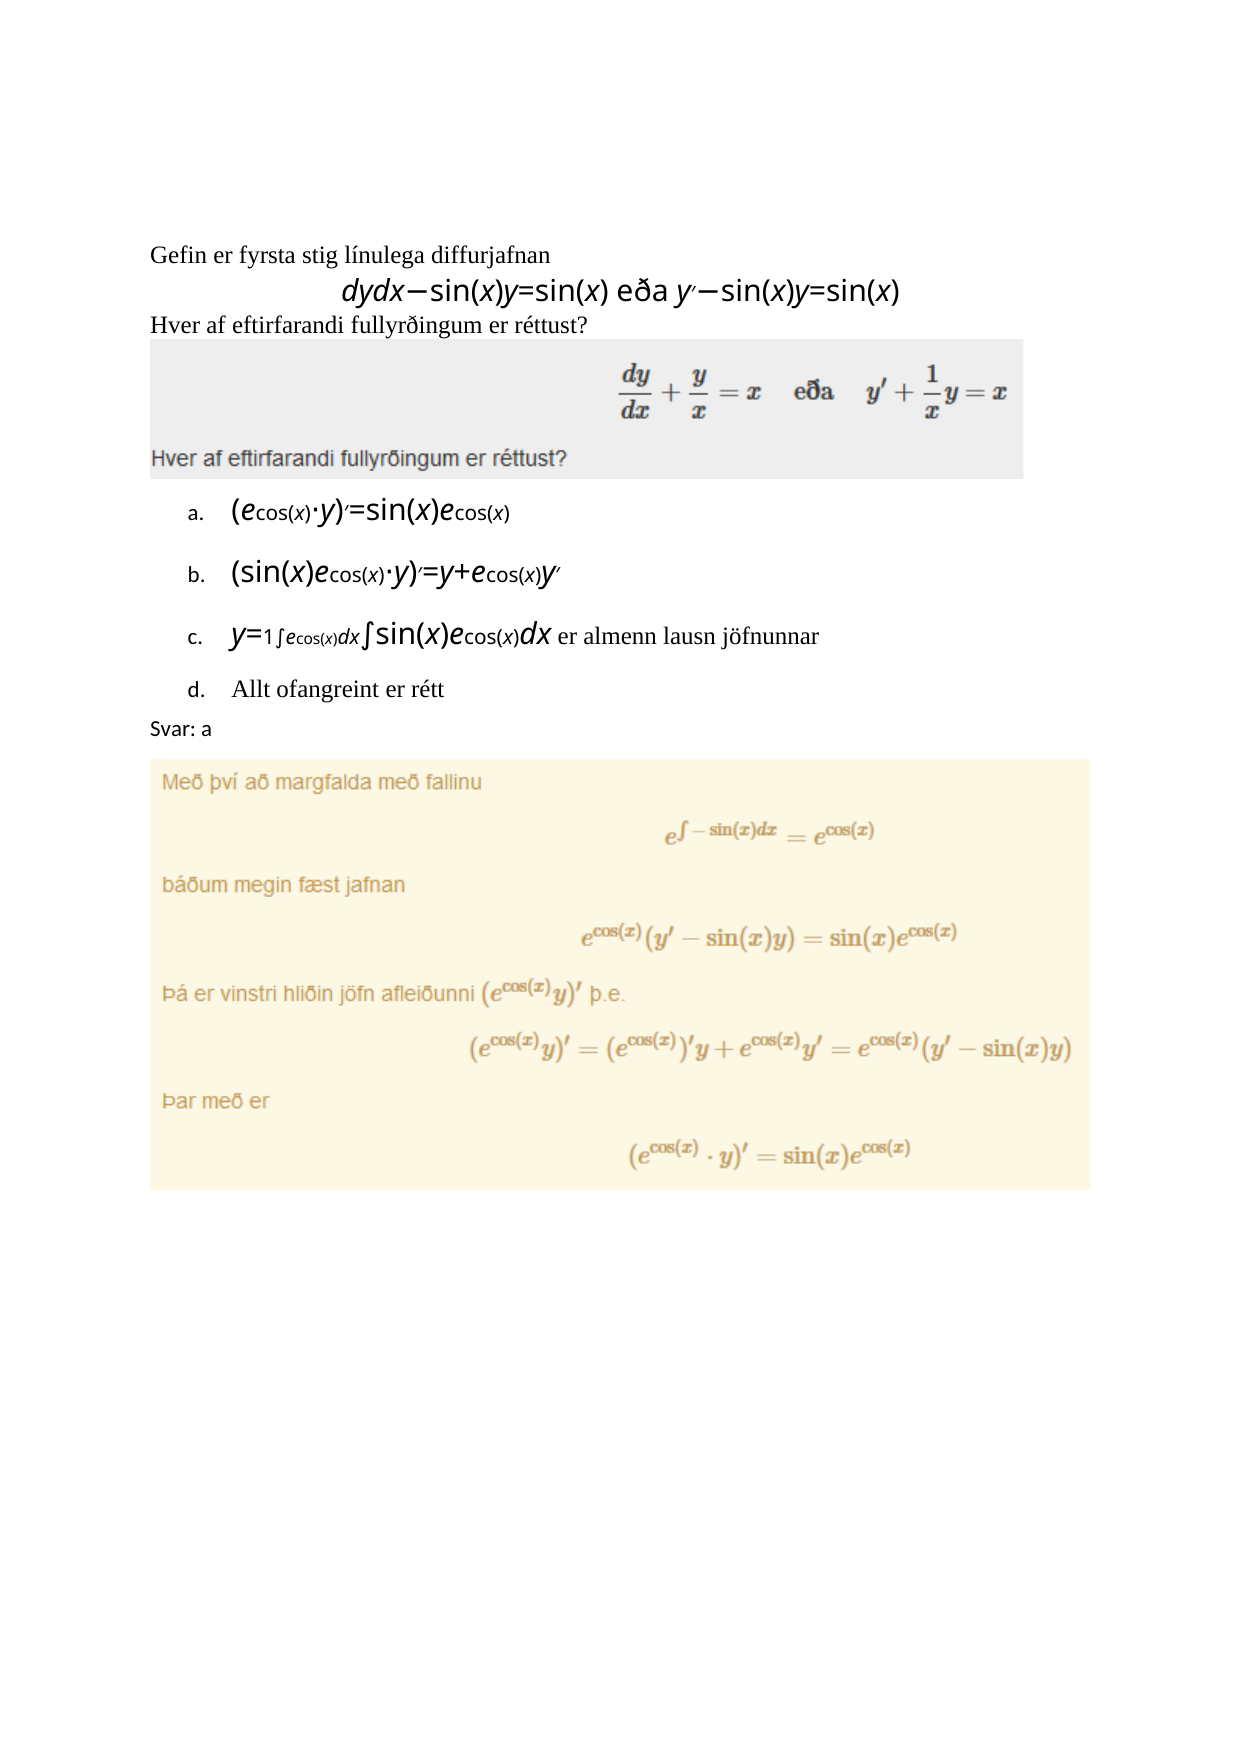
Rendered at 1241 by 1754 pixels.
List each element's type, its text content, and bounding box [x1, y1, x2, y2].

text Svar: a [150, 714, 1090, 742]
list Allt ofangreint er rétt [187, 674, 1090, 703]
list (ecos(x)⋅y)′=sin(x)ecos(x) [187, 488, 1090, 530]
text Gefin er fyrsta stig línulega diffurjafnan [150, 240, 1090, 269]
text dydx−sin(x)y=sin(x) eða y′−sin(x)y=sin(x) [150, 269, 1090, 310]
text Hver af eftirfarandi fullyrðingum er réttust? [150, 310, 1090, 339]
list (sin(x)ecos(x)⋅y)′=y+ecos(x)y′ [187, 551, 1090, 592]
list y=1∫ecos(x)dx∫sin(x)ecos(x)dx er almenn lausn jöfnunnar [187, 612, 1090, 654]
